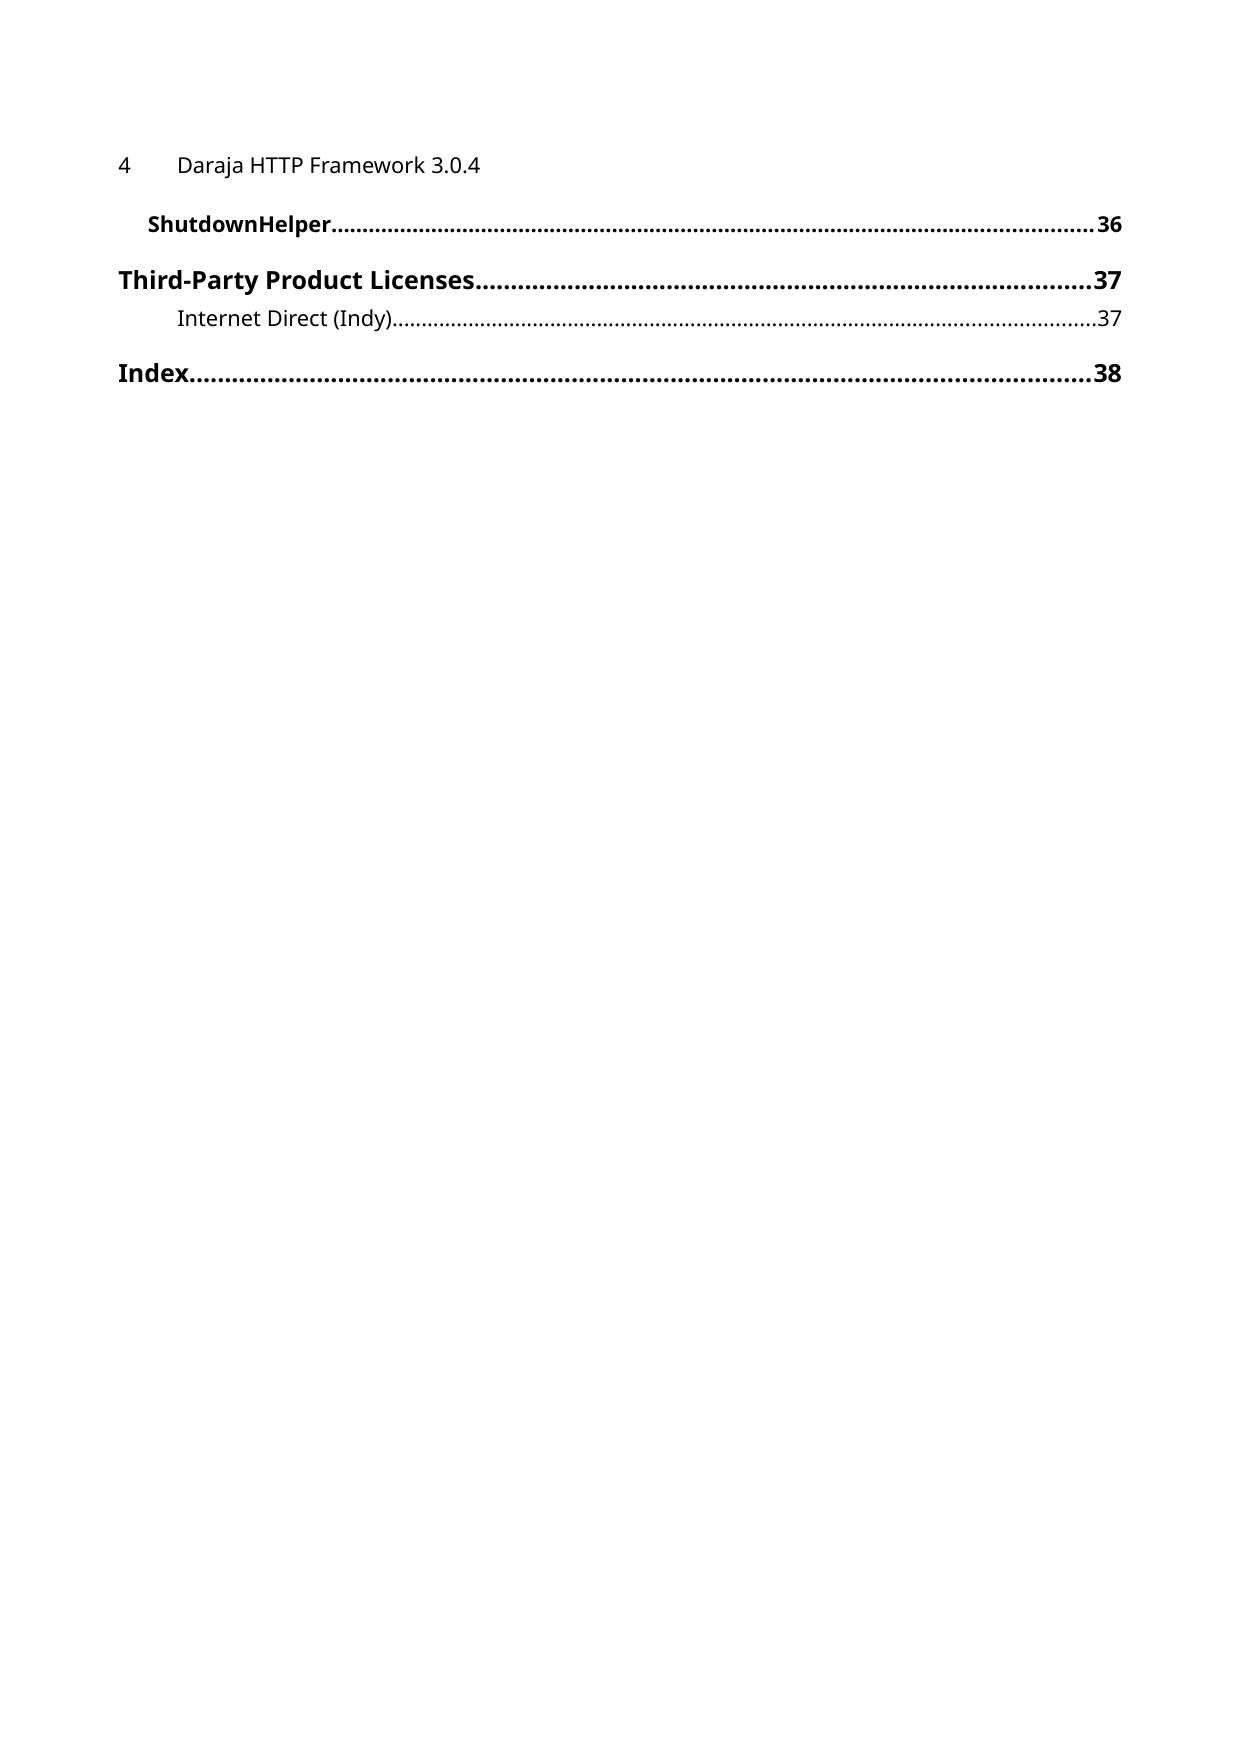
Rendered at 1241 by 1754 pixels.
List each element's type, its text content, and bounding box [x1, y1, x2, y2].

text Index 38 [118, 356, 1122, 390]
text Third-Party Product Licenses 37 [118, 263, 1122, 297]
text Internet Direct (Indy) 37 [177, 303, 1122, 332]
text ShutdownHelper 36 [148, 209, 1122, 239]
